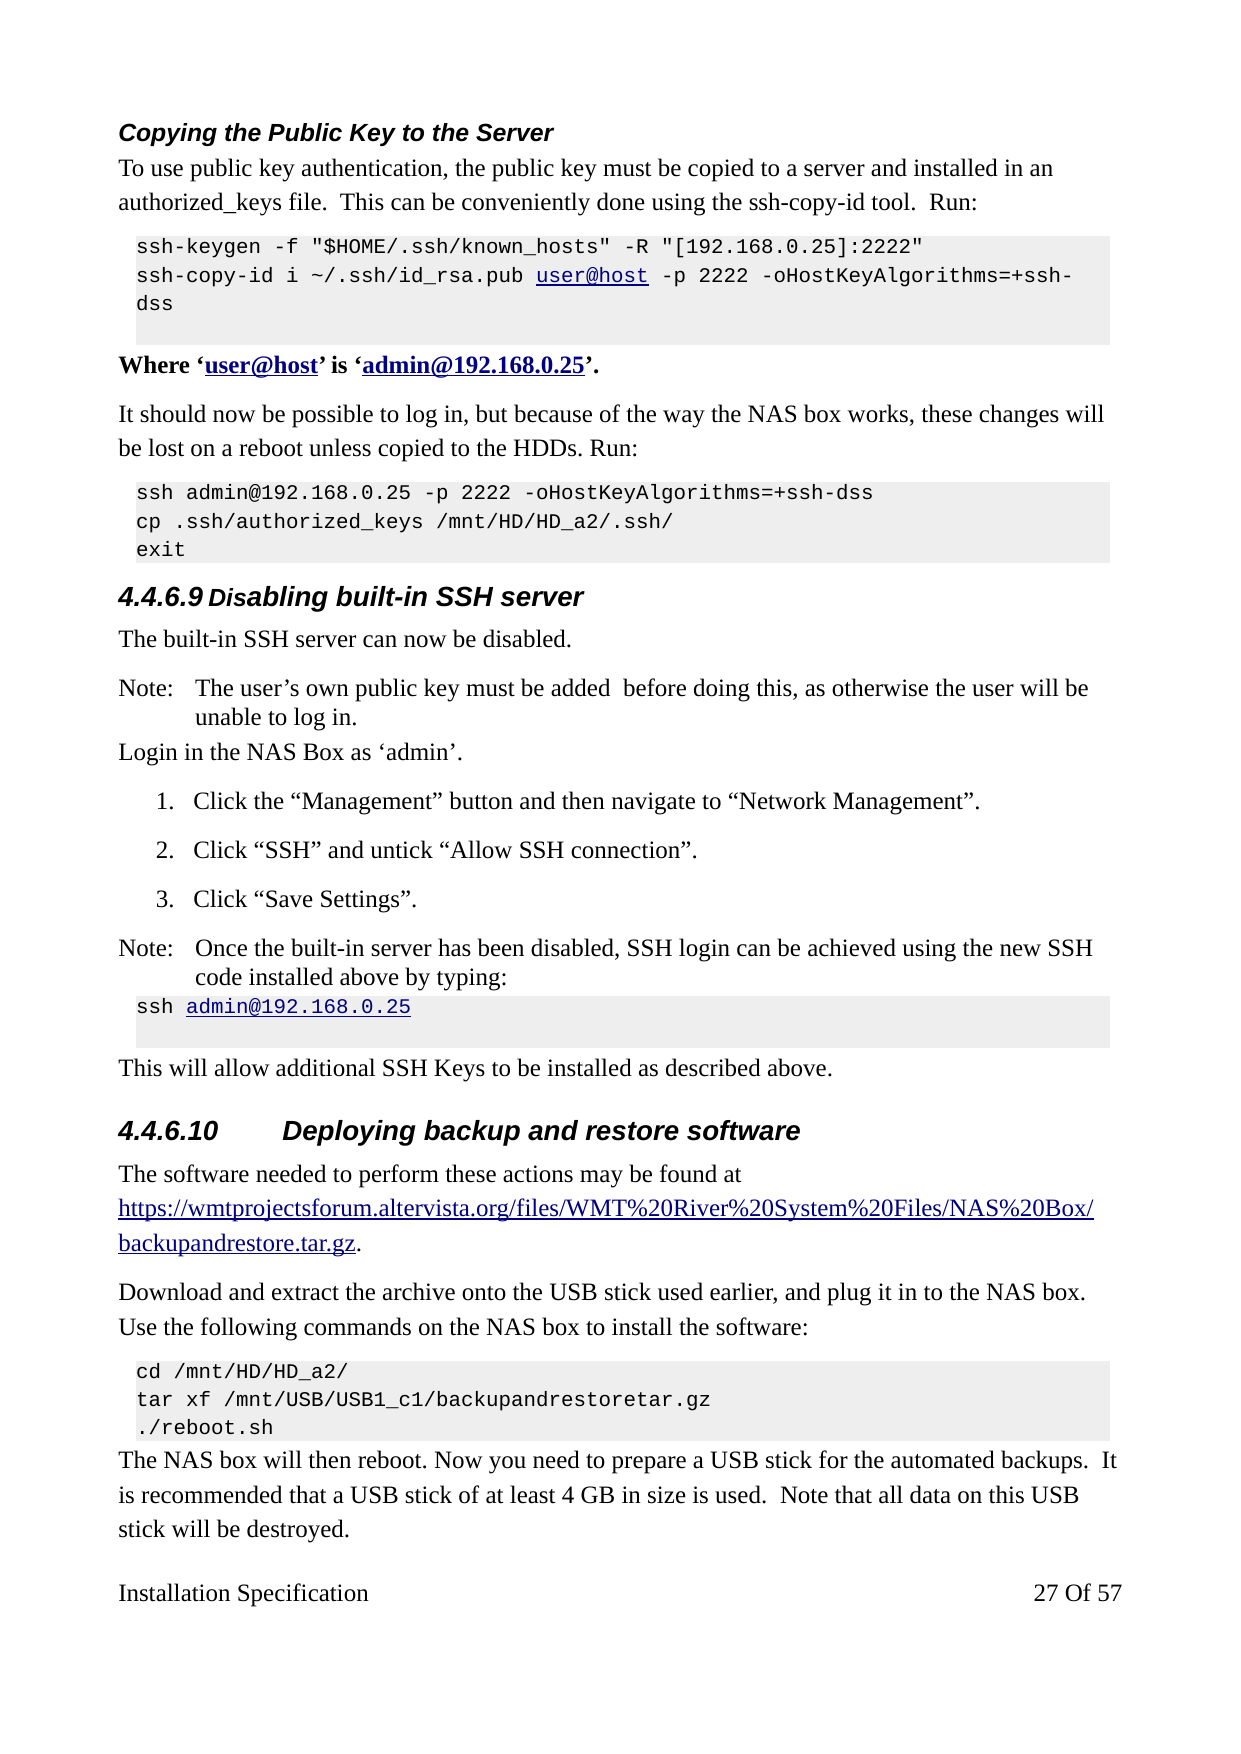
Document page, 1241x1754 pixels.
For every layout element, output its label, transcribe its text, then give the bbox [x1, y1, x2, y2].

text The software needed to perform these actions may be found at https://wmtprojectsforum.altervista.org/files/WMT%20River%20System%20Files/NAS%20Box/backupandrestore.tar.gz. [118, 1159, 1122, 1257]
text exit [136, 539, 1110, 563]
text Note: Once the built-in server has been disabled, SSH login can be achieved using the new SSH code installed above by typing: [118, 933, 1122, 991]
text ssh admin@192.168.0.25 -p 2222 -oHostKeyAlgorithms=+ssh-dss [136, 482, 1110, 506]
text tar xf /mnt/USB/USB1_c1/backupandrestoretar.gz [136, 1389, 1110, 1413]
text ssh-keygen -f "$HOME/.ssh/known_hosts" -R "[192.168.0.25]:2222" [136, 236, 1110, 260]
text Download and extract the archive onto the USB stick used earlier, and plug it in to the NAS box. Use the following commands on the NAS box to install the software: [118, 1277, 1122, 1340]
text ssh admin@192.168.0.25 [136, 996, 1110, 1020]
list Click “SSH” and untick “Allow SSH connection”. [156, 835, 1122, 864]
text The built-in SSH server can now be disabled. [118, 624, 1122, 653]
text The NAS box will then reboot. Now you need to prepare a USB stick for the automated backups. It is recommended that a USB stick of at least 4 GB in size is used. Note that all data on this USB stick will be destroyed. [118, 1446, 1122, 1543]
text Where ‘user@host’ is ‘admin@192.168.0.25’. [118, 350, 1122, 378]
subtitle Disabling built-in SSH server [118, 580, 1122, 612]
text Note: The user’s own public key must be added before doing this, as otherwise the user will be unable to log in. [118, 673, 1122, 731]
text To use public key authentication, the public key must be copied to a server and installed in an authorized_keys file. This can be conveniently done using the ssh-copy-id tool. Run: [118, 153, 1122, 216]
text It should now be possible to log in, but because of the way the NAS box works, these changes will be lost on a reboot unless copied to the HDDs. Run: [118, 399, 1122, 462]
text cd /mnt/HD/HD_a2/ [136, 1361, 1110, 1384]
subtitle Deploying backup and restore software [118, 1115, 1122, 1147]
subtitle Copying the Public Key to the Server [118, 118, 1122, 147]
text Login in the NAS Box as ‘admin’. [118, 737, 1122, 766]
text ssh-copy-id i ~/.ssh/id_rsa.pub user@host -p 2222 -oHostKeyAlgorithms=+ssh-dss [136, 265, 1110, 317]
list Click the “Management” button and then navigate to “Network Management”. [156, 786, 1122, 814]
list Click “Save Settings”. [156, 884, 1122, 913]
text ./reboot.sh [136, 1417, 1110, 1441]
text This will allow additional SSH Keys to be installed as described above. [118, 1053, 1122, 1082]
text cp .ssh/authorized_keys /mnt/HD/HD_a2/.ssh/ [136, 511, 1110, 534]
